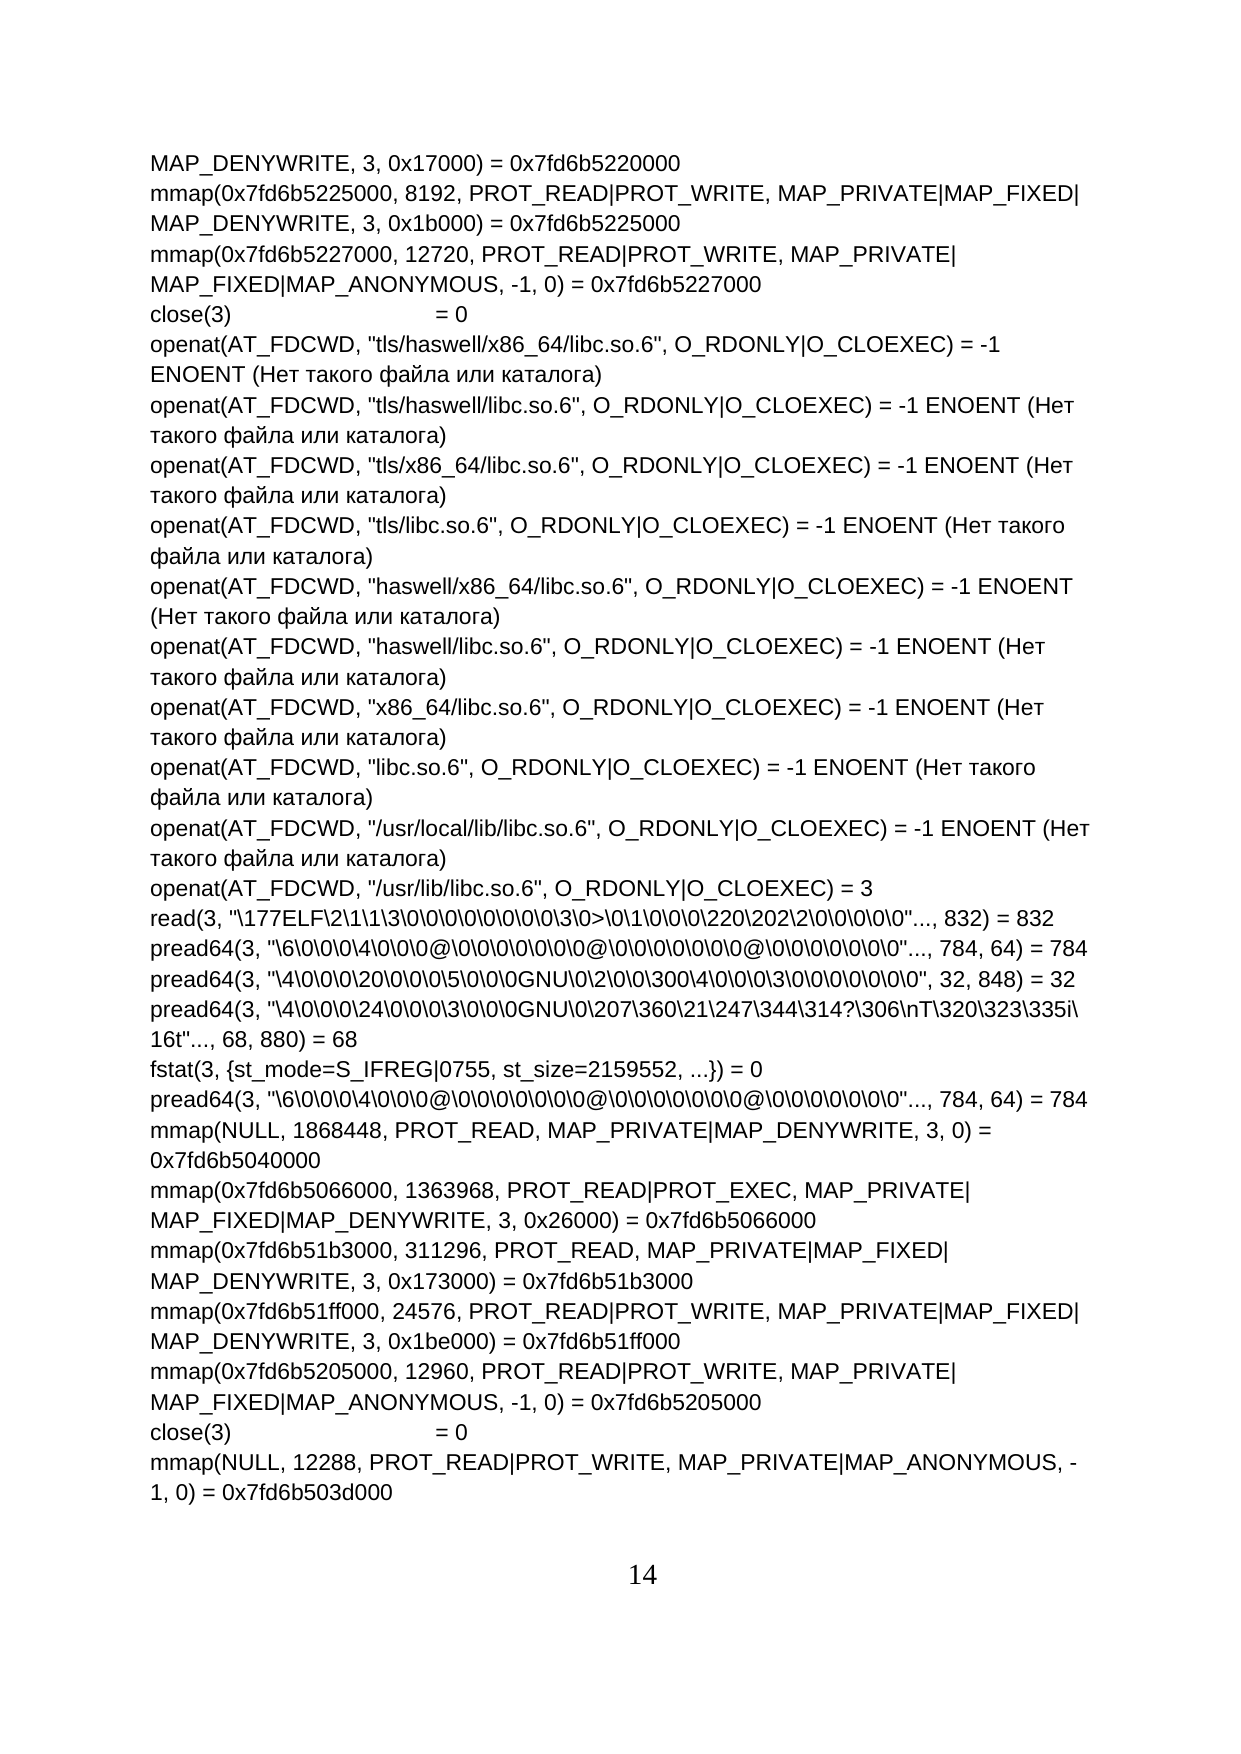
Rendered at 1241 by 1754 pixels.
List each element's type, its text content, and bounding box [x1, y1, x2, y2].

text close(3) = 0 [150, 301, 1091, 327]
text openat(AT_FDCWD, "haswell/x86_64/libc.so.6", O_RDONLY|O_CLOEXEC) = -1 ENOENT (Нет такого файла или каталога) [150, 573, 1091, 629]
text mmap(0x7fd6b5227000, 12720, PROT_READ|PROT_WRITE, MAP_PRIVATE|MAP_FIXED|MAP_ANONYMOUS, -1, 0) = 0x7fd6b5227000 [150, 241, 1091, 297]
text mmap(NULL, 1868448, PROT_READ, MAP_PRIVATE|MAP_DENYWRITE, 3, 0) = 0x7fd6b5040000 [150, 1117, 1091, 1173]
text close(3) = 0 [150, 1419, 1091, 1445]
text mmap(0x7fd6b51b3000, 311296, PROT_READ, MAP_PRIVATE|MAP_FIXED|MAP_DENYWRITE, 3, 0x173000) = 0x7fd6b51b3000 [150, 1237, 1091, 1294]
text mmap(NULL, 12288, PROT_READ|PROT_WRITE, MAP_PRIVATE|MAP_ANONYMOUS, -1, 0) = 0x7fd6b503d000 [150, 1449, 1091, 1506]
text openat(AT_FDCWD, "tls/x86_64/libc.so.6", O_RDONLY|O_CLOEXEC) = -1 ENOENT (Нет такого файла или каталога) [150, 452, 1091, 509]
text openat(AT_FDCWD, "tls/libc.so.6", O_RDONLY|O_CLOEXEC) = -1 ENOENT (Нет такого файла или каталога) [150, 512, 1091, 569]
text openat(AT_FDCWD, "x86_64/libc.so.6", O_RDONLY|O_CLOEXEC) = -1 ENOENT (Нет такого файла или каталога) [150, 694, 1091, 750]
text openat(AT_FDCWD, "tls/haswell/libc.so.6", O_RDONLY|O_CLOEXEC) = -1 ENOENT (Нет такого файла или каталога) [150, 392, 1091, 448]
text mmap(0x7fd6b5066000, 1363968, PROT_READ|PROT_EXEC, MAP_PRIVATE|MAP_FIXED|MAP_DENYWRITE, 3, 0x26000) = 0x7fd6b5066000 [150, 1177, 1091, 1234]
text pread64(3, "\4\0\0\0\20\0\0\0\5\0\0\0GNU\0\2\0\0\300\4\0\0\0\3\0\0\0\0\0\0\0", 32, 848) = 32 [150, 966, 1091, 992]
text fstat(3, {st_mode=S_IFREG|0755, st_size=2159552, ...}) = 0 [150, 1056, 1091, 1083]
text mmap(0x7fd6b5205000, 12960, PROT_READ|PROT_WRITE, MAP_PRIVATE|MAP_FIXED|MAP_ANONYMOUS, -1, 0) = 0x7fd6b5205000 [150, 1358, 1091, 1415]
text openat(AT_FDCWD, "libc.so.6", O_RDONLY|O_CLOEXEC) = -1 ENOENT (Нет такого файла или каталога) [150, 754, 1091, 811]
text pread64(3, "\4\0\0\0\24\0\0\0\3\0\0\0GNU\0\207\360\21\247\344\314?\306\nT\320\323\335i\16t"..., 68, 880) = 68 [150, 996, 1091, 1052]
text mmap(0x7fd6b5225000, 8192, PROT_READ|PROT_WRITE, MAP_PRIVATE|MAP_FIXED|MAP_DENYWRITE, 3, 0x1b000) = 0x7fd6b5225000 [150, 180, 1091, 237]
text pread64(3, "\6\0\0\0\4\0\0\0@\0\0\0\0\0\0\0@\0\0\0\0\0\0\0@\0\0\0\0\0\0\0"..., 784, 64) = 784 [150, 935, 1091, 962]
text MAP_DENYWRITE, 3, 0x17000) = 0x7fd6b5220000 [150, 150, 1091, 176]
text openat(AT_FDCWD, "/usr/local/lib/libc.so.6", O_RDONLY|O_CLOEXEC) = -1 ENOENT (Нет такого файла или каталога) [150, 814, 1091, 871]
text openat(AT_FDCWD, "/usr/lib/libc.so.6", O_RDONLY|O_CLOEXEC) = 3 [150, 875, 1091, 901]
text openat(AT_FDCWD, "haswell/libc.so.6", O_RDONLY|O_CLOEXEC) = -1 ENOENT (Нет такого файла или каталога) [150, 633, 1091, 690]
text mmap(0x7fd6b51ff000, 24576, PROT_READ|PROT_WRITE, MAP_PRIVATE|MAP_FIXED|MAP_DENYWRITE, 3, 0x1be000) = 0x7fd6b51ff000 [150, 1298, 1091, 1354]
text pread64(3, "\6\0\0\0\4\0\0\0@\0\0\0\0\0\0\0@\0\0\0\0\0\0\0@\0\0\0\0\0\0\0"..., 784, 64) = 784 [150, 1086, 1091, 1113]
text openat(AT_FDCWD, "tls/haswell/x86_64/libc.so.6", O_RDONLY|O_CLOEXEC) = -1 ENOENT (Нет такого файла или каталога) [150, 331, 1091, 388]
text read(3, "\177ELF\2\1\1\3\0\0\0\0\0\0\0\0\3\0>\0\1\0\0\0\220\202\2\0\0\0\0\0"..., 832) = 832 [150, 905, 1091, 932]
